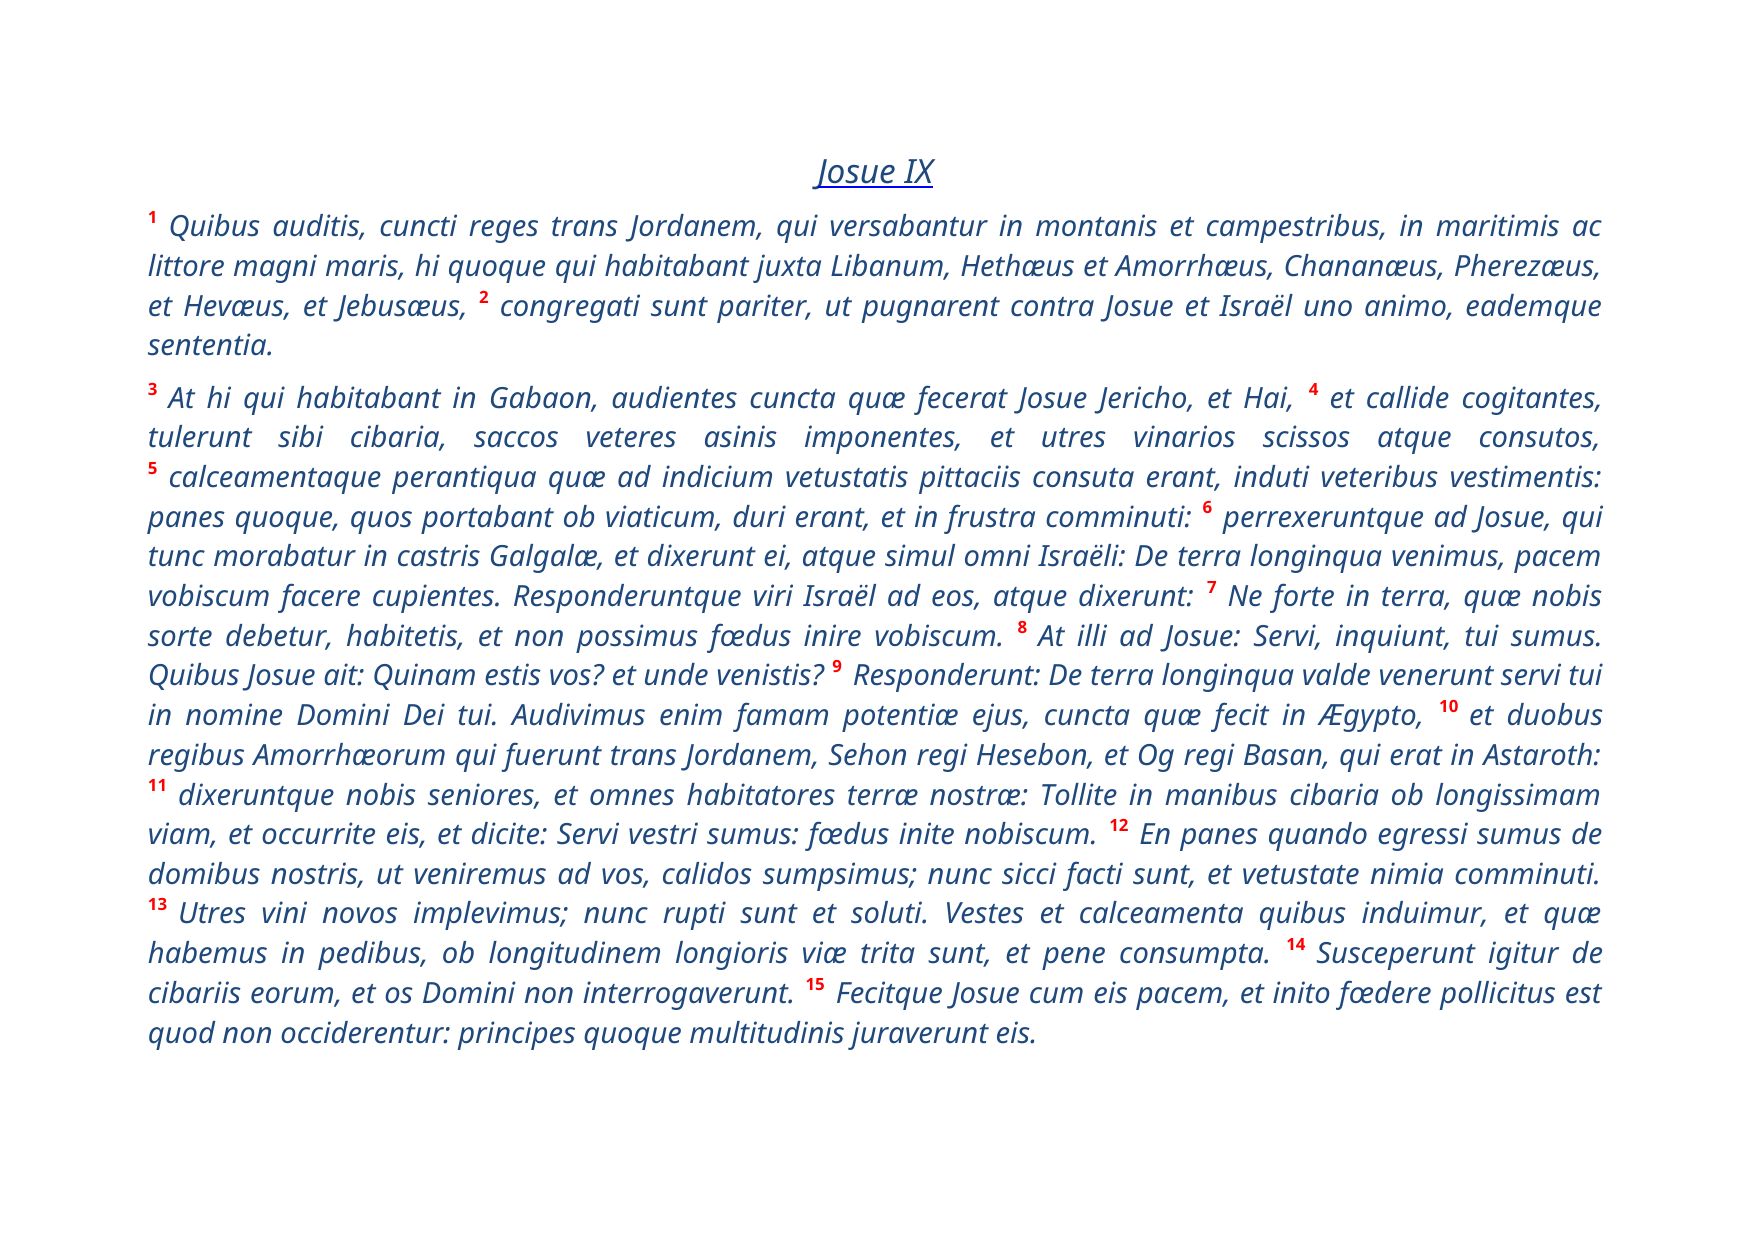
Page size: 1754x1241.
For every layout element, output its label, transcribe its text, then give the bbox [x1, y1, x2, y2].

text 3 At hi qui habitabant in Gabaon, audientes cuncta quæ fecerat Josue Jericho, et Hai, 4 et callide cogitantes, tulerunt sibi cibaria, saccos veteres asinis imponentes, et utres vinarios scissos atque consutos, 5 calceamentaque perantiqua quæ ad indicium vetustatis pittaciis consuta erant, induti veteribus vestimentis: panes quoque, quos portabant ob viaticum, duri erant, et in frustra comminuti: 6 perrexeruntque ad Josue, qui tunc morabatur in castris Galgalæ, et dixerunt ei, atque simul omni Israëli: De terra longinqua venimus, pacem vobiscum facere cupientes. Responderuntque viri Israël ad eos, atque dixerunt: 7 Ne forte in terra, quæ nobis sorte debetur, habitetis, et non possimus fœdus inire vobiscum. 8 At illi ad Josue: Servi, inquiunt, tui sumus. Quibus Josue ait: Quinam estis vos? et unde venistis? 9 Responderunt: De terra longinqua valde venerunt servi tui in nomine Domini Dei tui. Audivimus enim famam potentiæ ejus, cuncta quæ fecit in Ægypto, 10 et duobus regibus Amorrhæorum qui fuerunt trans Jordanem, Sehon regi Hesebon, et Og regi Basan, qui erat in Astaroth: 11 dixeruntque nobis seniores, et omnes habitatores terræ nostræ: Tollite in manibus cibaria ob longissimam viam, et occurrite eis, et dicite: Servi vestri sumus: fœdus inite nobiscum. 12 En panes quando egressi sumus de domibus nostris, ut veniremus ad vos, calidos sumpsimus; nunc sicci facti sunt, et vetustate nimia comminuti. 13 Utres vini novos implevimus; nunc rupti sunt et soluti. Vestes et calceamenta quibus induimur, et quæ habemus in pedibus, ob longitudinem longioris viæ trita sunt, et pene consumpta. 14 Susceperunt igitur de cibariis eorum, et os Domini non interrogaverunt. 15 Fecitque Josue cum eis pacem, et inito fœdere pollicitus est quod non occiderentur: principes quoque multitudinis juraverunt eis. [148, 377, 1606, 1052]
subtitle Josue IX [148, 148, 1606, 193]
text 1 Quibus auditis, cuncti reges trans Jordanem, qui versabantur in montanis et campestribus, in maritimis ac littore magni maris, hi quoque qui habitabant juxta Libanum, Hethæus et Amorrhæus, Chananæus, Pherezæus, et Hevæus, et Jebusæus, 2 congregati sunt pariter, ut pugnarent contra Josue et Israël uno animo, eademque sententia. [148, 206, 1606, 364]
